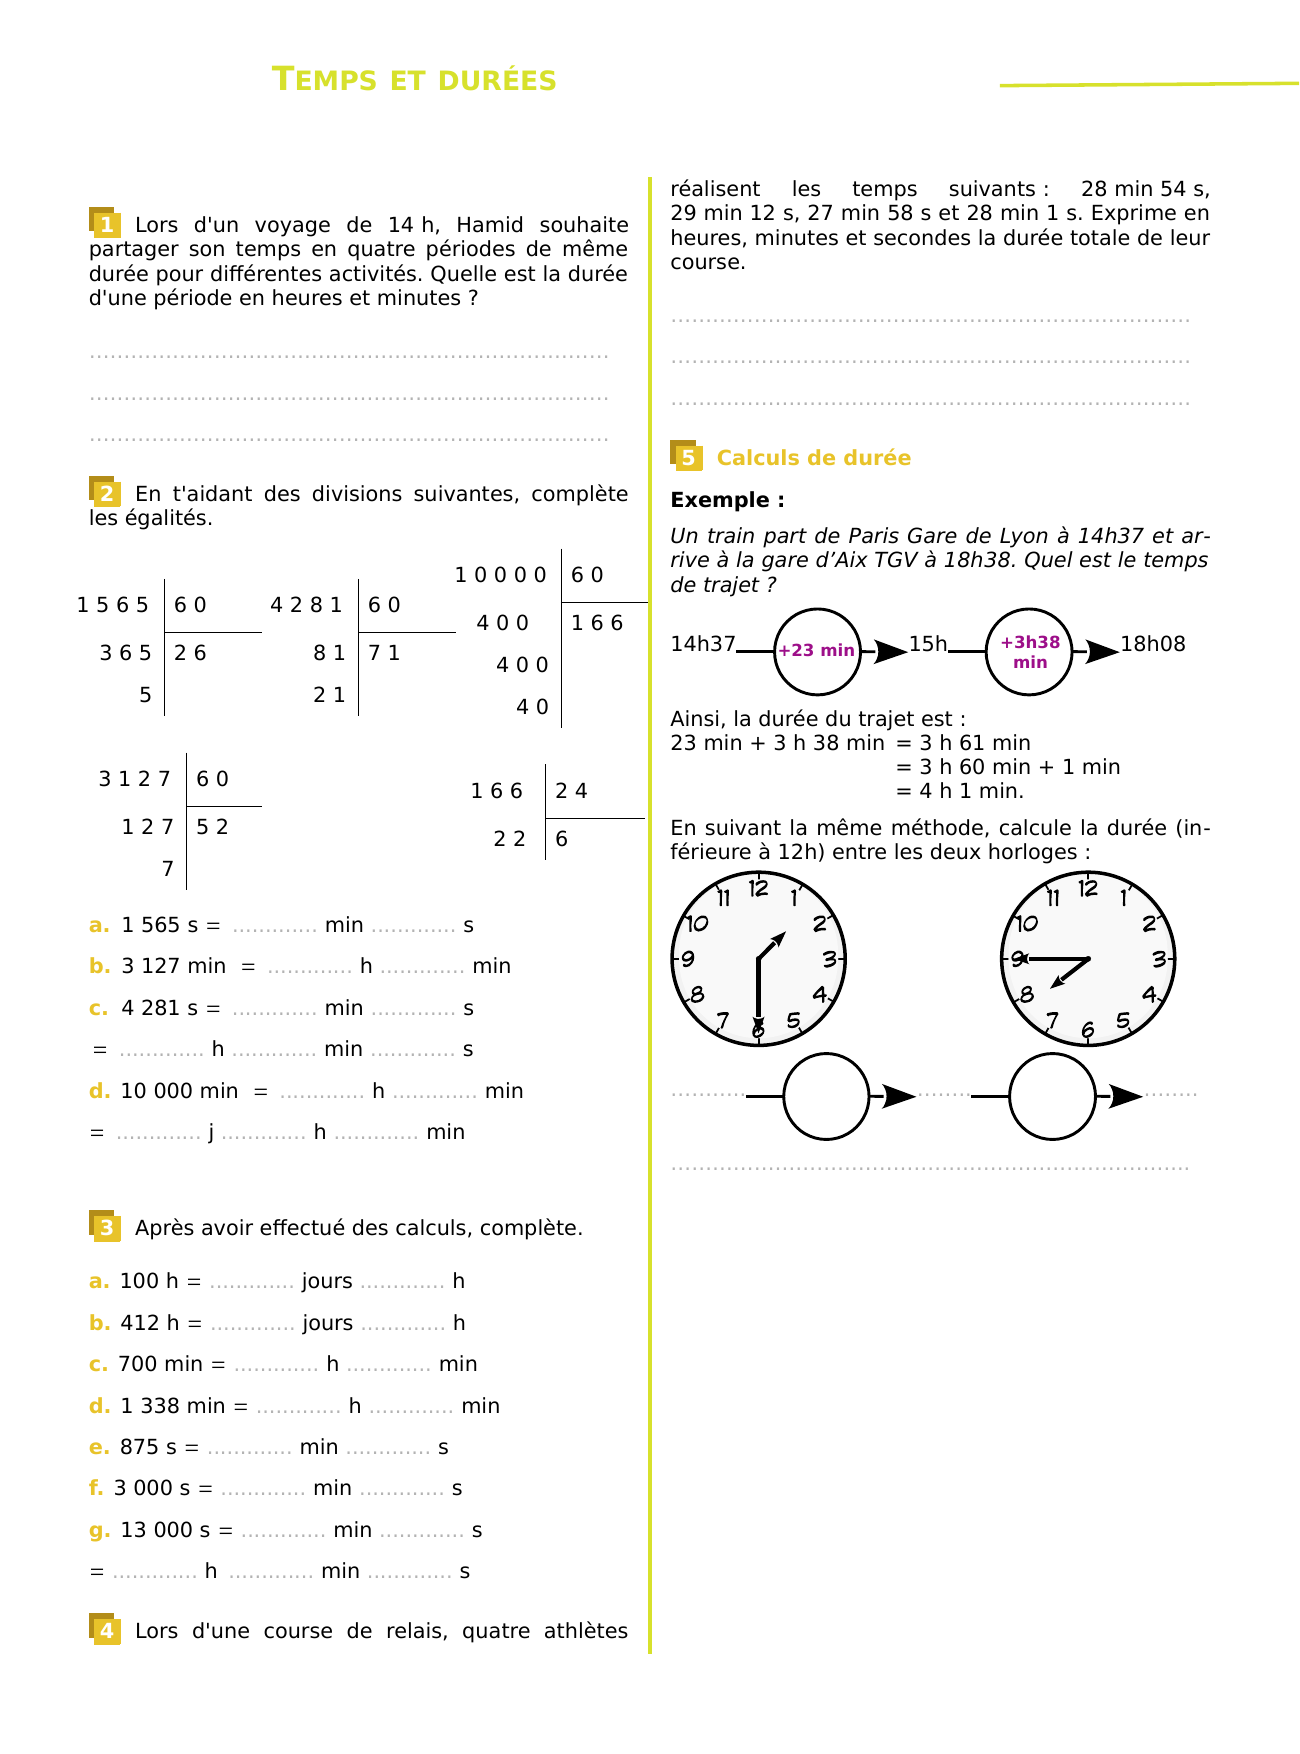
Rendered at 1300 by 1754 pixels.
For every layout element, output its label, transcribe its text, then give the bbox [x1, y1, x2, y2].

table_cell [155, 674, 164, 716]
text 14h3715h18h08 [832, 609, 1015, 695]
table_header 6 0 [359, 579, 456, 632]
table_header 3 1 2 7 [89, 753, 177, 806]
table_header 1 6 6 [461, 764, 536, 818]
table_header [349, 579, 358, 632]
table_cell 4 0 [456, 686, 552, 728]
table_cell 1 6 6 [562, 603, 648, 644]
list = ............. h ............. min ............. s [88, 1020, 629, 1062]
text ……………………………………………………………………………………………………………………………………………………………………………………………………… [670, 286, 1211, 410]
table_cell 6 [546, 819, 645, 860]
text 14h3715h18h08 [988, 611, 1070, 693]
table_cell 7 [89, 848, 177, 890]
list 10 000 min = ............. h ............. min [88, 1062, 629, 1103]
table_cell 4 0 0 [456, 644, 552, 686]
table_cell 3 6 5 [67, 632, 155, 674]
subtitle En t'aidant des divisions suivantes, complète les égalités. [88, 476, 629, 531]
text Exemple : [670, 488, 1211, 512]
text [1012, 1056, 1094, 1137]
table_cell [552, 644, 561, 686]
table_header [155, 579, 164, 632]
table_cell 2 6 [165, 633, 262, 674]
subtitle réalisent les temps suivants : 28 min 54 s, 29 min 12 s, 27 min 58 s et 28 min 1 s. Exprime en heures, minutes et secondes la durée totale de leur course. [670, 177, 1211, 274]
text Un train part de Paris Gare de Lyon à 14h37 et ar­rive à la gare d’Aix TGV à 18h38. Quel est le temps de trajet ? [670, 524, 1211, 597]
table_cell 5 [67, 674, 155, 716]
table_cell [562, 686, 648, 728]
text 14h3715h18h08 [1044, 609, 1211, 695]
text En suivant la même méthode, calcule la durée (in­férieure à 12h) entre les deux horloges : [670, 816, 1211, 864]
list 412 h = ............. jours ............. h [88, 1294, 629, 1335]
text ……….. [670, 1053, 813, 1139]
list 1 565 s = ............. min ............. s [88, 896, 629, 937]
table_cell 2 2 [461, 818, 536, 860]
table_cell [552, 602, 561, 644]
text 14h3715h18h08 [670, 609, 803, 695]
table_cell [155, 632, 164, 674]
subtitle Après avoir effectué des calculs, complète. [114, 1210, 629, 1241]
list 4 281 s = ............. min ............. s [88, 979, 629, 1020]
text …….. [840, 1053, 1039, 1139]
table_cell [536, 818, 545, 860]
table_cell [349, 632, 358, 674]
table_cell 8 1 [262, 632, 349, 674]
table_cell 2 1 [262, 674, 349, 716]
subtitle Lors d'une course de relais, quatre athlètes [114, 1613, 629, 1644]
table_cell [359, 674, 456, 716]
table_cell [177, 848, 186, 890]
table_header 1 5 6 5 [67, 579, 155, 632]
text Ainsi, la durée du trajet est : 23 min + 3 h 38 min = 3 h 61 min = 3 h 60 min + 1 min = 4 h 1 min. [670, 707, 1211, 804]
table_cell [177, 806, 186, 848]
list 13 000 s = ............. min ............. s [88, 1501, 629, 1542]
table_header 1 0 0 0 0 [456, 549, 552, 602]
table_header [536, 764, 545, 818]
table_cell [552, 686, 561, 728]
table_cell 5 2 [187, 807, 262, 848]
table_header [177, 753, 186, 806]
subtitle Calculs de durée [670, 439, 1211, 470]
table_cell 4 0 0 [456, 602, 552, 644]
table_header 6 0 [562, 549, 648, 602]
list = ............. h ............. min ............. s [88, 1542, 629, 1583]
table_cell 7 1 [359, 633, 456, 674]
text ………………………………………………………………... [670, 1151, 1211, 1176]
text 14h3715h18h08 [777, 611, 858, 693]
table_cell [165, 674, 262, 716]
list 3 127 min = ............. h ............. min [88, 937, 629, 979]
table_cell [187, 848, 262, 890]
table_cell [349, 674, 358, 716]
list 1 338 min = ............. h ............. min [88, 1377, 629, 1418]
table_cell 1 2 7 [89, 806, 177, 848]
table_header [552, 549, 561, 602]
text …….. [1066, 1053, 1211, 1139]
table_header 6 0 [187, 753, 262, 806]
subtitle Lors d'un voyage de 14 h, Hamid souhaite partager son temps en quatre périodes de même durée pour différentes activités. Quelle est la durée d'une période en heures et minutes ? [88, 207, 629, 310]
list 3 000 s = ............. min ............. s [88, 1459, 629, 1501]
text ……………………………………………………………………………………………………………………………………………………………………………………………………… [88, 322, 629, 446]
list 700 min = ............. h ............. min [88, 1335, 629, 1377]
list 100 h = ............. jours ............. h [88, 1252, 629, 1294]
table_cell [562, 644, 648, 686]
list 875 s = ............. min ............. s [88, 1418, 629, 1459]
text [786, 1056, 867, 1137]
list = ............. j ............. h ............. min [88, 1103, 629, 1144]
table_header 6 0 [165, 579, 262, 632]
table_header 4 2 8 1 [262, 579, 349, 632]
table_header 2 4 [546, 764, 645, 818]
